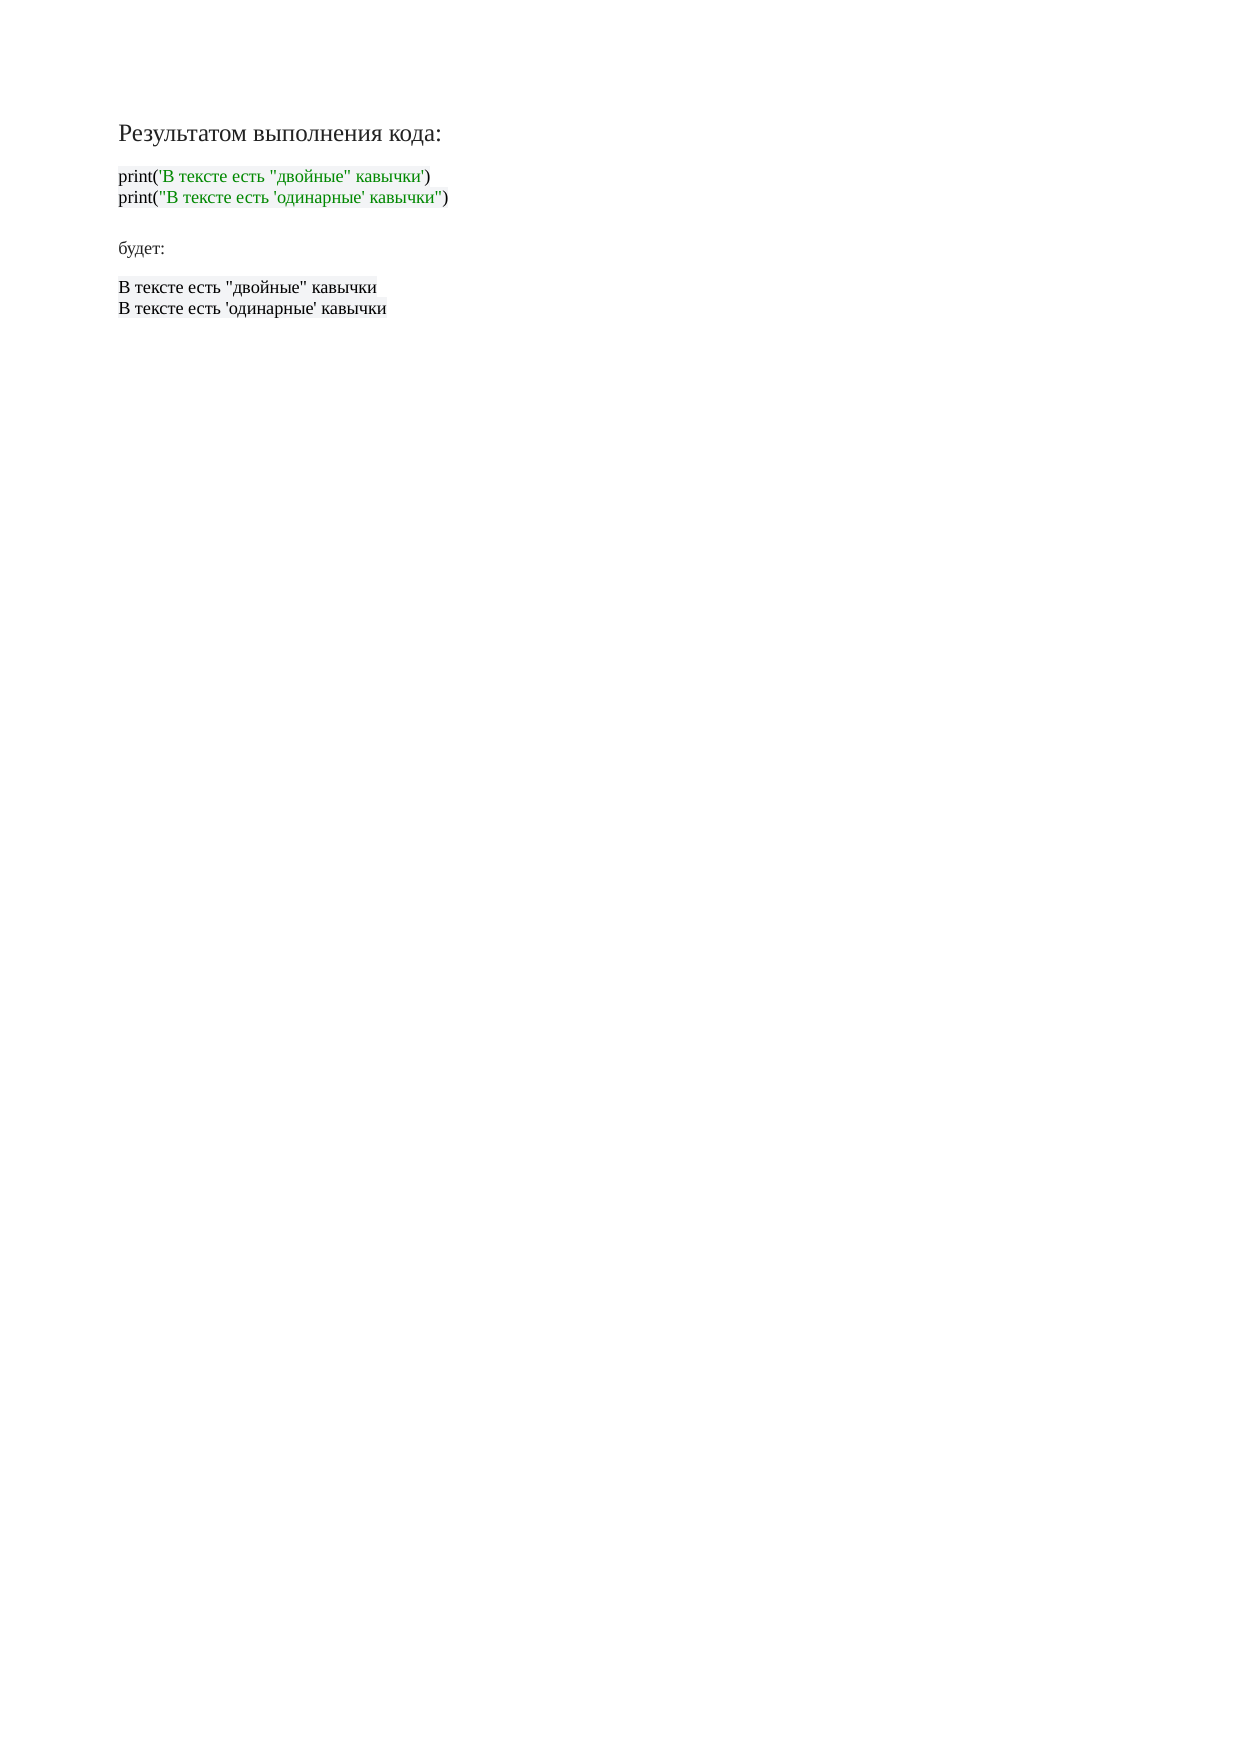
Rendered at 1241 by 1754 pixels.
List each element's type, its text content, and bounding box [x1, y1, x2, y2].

text Результатом выполнения кода: [118, 118, 1122, 147]
text будет: [118, 237, 1122, 258]
text В тексте есть 'одинарные' кавычки [118, 297, 1122, 318]
text В тексте есть "двойные" кавычки [118, 276, 1122, 297]
text print('В тексте есть "двойные" кавычки') [118, 166, 1122, 187]
text print("В тексте есть 'одинарные' кавычки") [118, 187, 1122, 208]
